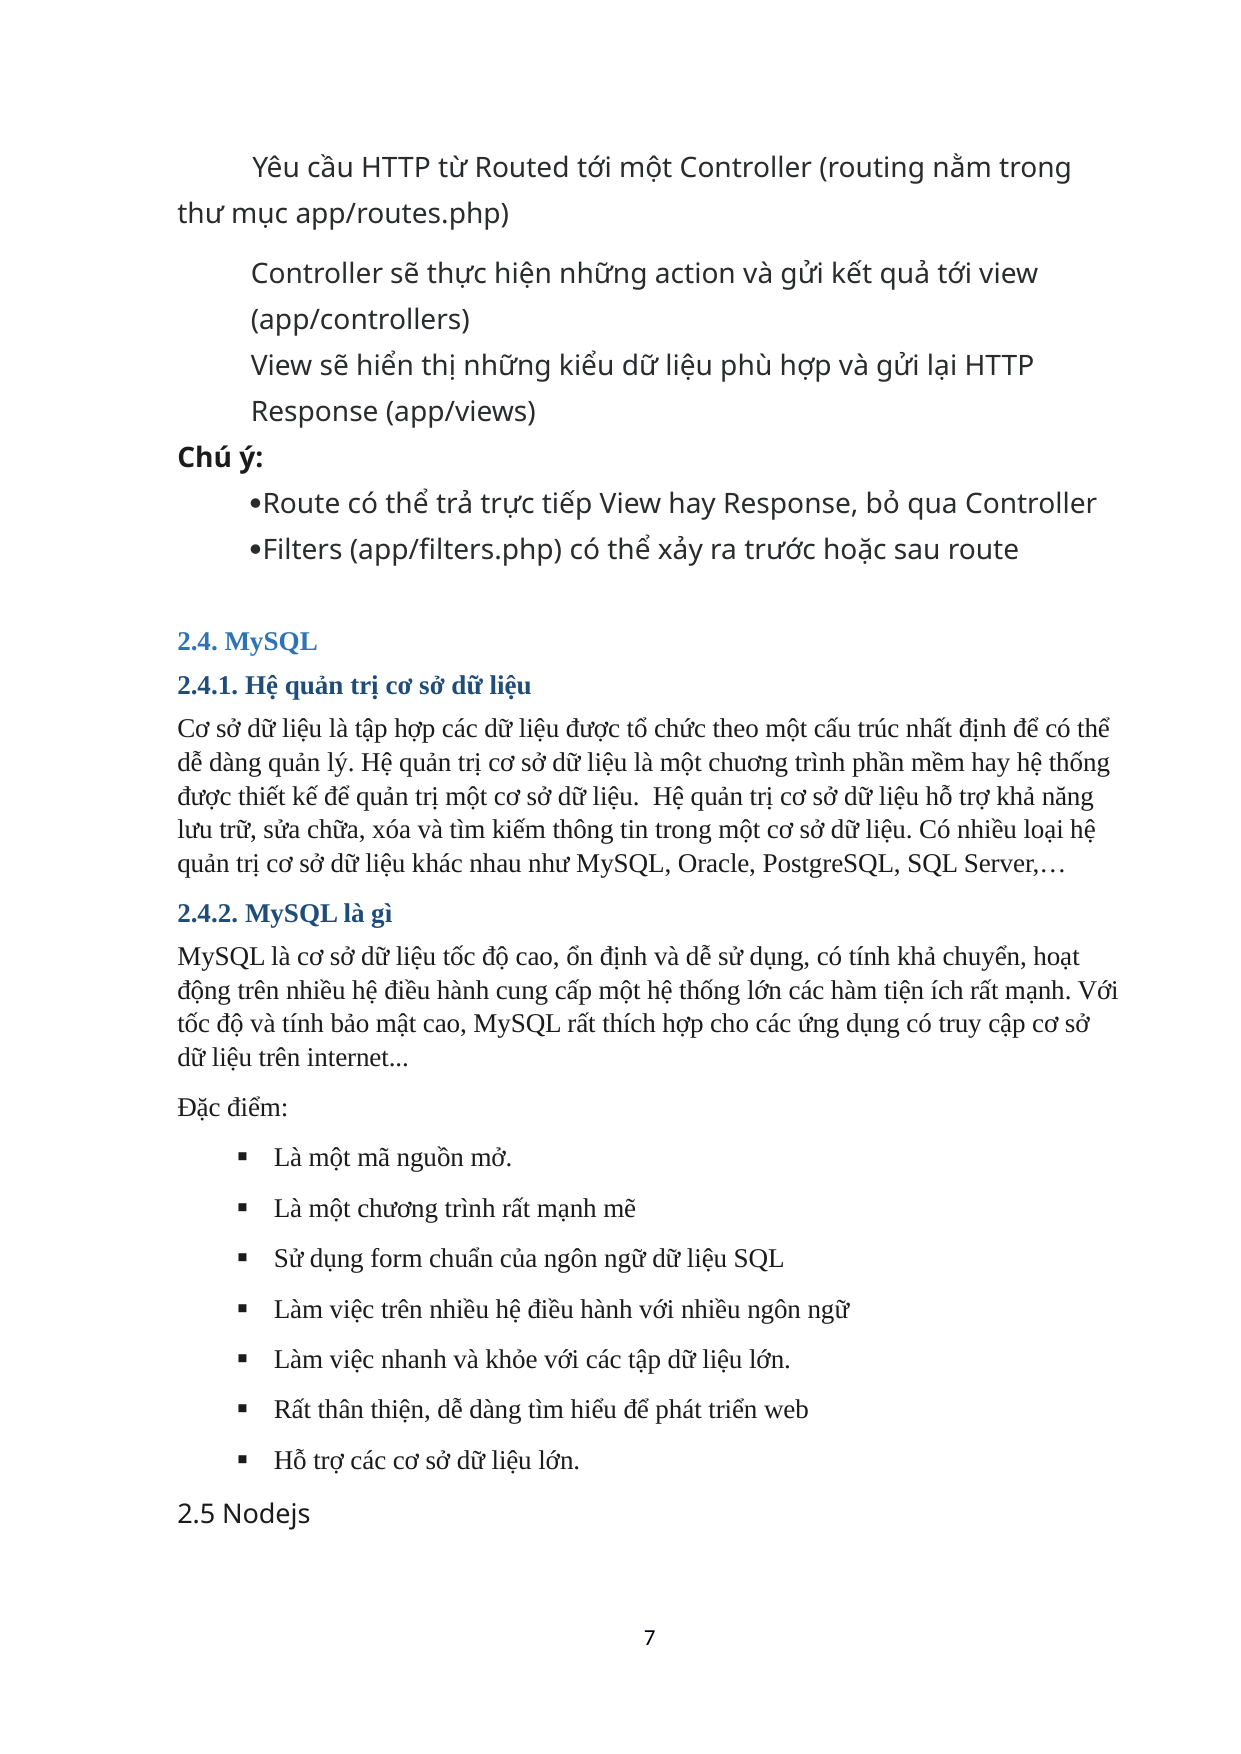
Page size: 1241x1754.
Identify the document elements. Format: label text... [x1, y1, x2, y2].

list Hỗ trợ các cơ sở dữ liệu lớn. [236, 1444, 274, 1475]
list Là một chương trình rất mạnh mẽ [236, 1192, 274, 1223]
list Làm việc nhanh và khỏe với các tập dữ liệu lớn. [792, 1343, 1122, 1374]
list 2.5 Nodejs [177, 1494, 1122, 1531]
text Đặc điểm: [289, 1091, 1122, 1122]
list Là một mã nguồn mở. [236, 1142, 274, 1173]
list Sử dụng form chuẩn của ngôn ngữ dữ liệu SQL [236, 1242, 1122, 1274]
text Controller sẽ thực hiện những action và gửi kết quả tới view (app/controllers) [251, 253, 1122, 338]
text Chú ý: [177, 437, 1122, 476]
list Rất thân thiện, dễ dàng tìm hiểu để phát triển web [236, 1394, 274, 1425]
list MySQL [177, 625, 1122, 656]
text Yêu cầu HTTP từ Routed tới một Controller (routing nằm trong thư mục app/routes.php) [177, 147, 1122, 231]
list Là một chương trình rất mạnh mẽ [637, 1192, 1122, 1223]
list Filters (app/filters.php) có thể xảy ra trước hoặc sau route [251, 529, 1122, 567]
text View sẽ hiển thị những kiểu dữ liệu phù hợp và gửi lại HTTP Response (app/views) [251, 345, 1122, 429]
list Làm việc nhanh và khỏe với các tập dữ liệu lớn. [236, 1343, 274, 1374]
text Cơ sở dữ liệu là tập hợp các dữ liệu được tổ chức theo một cấu trúc nhất định để có thể dễ dàng quản lý. Hệ quản trị cơ sở dữ liệu là một chuơng trình phần mềm hay hệ thống được thiết kế để quản trị một cơ sở dữ liệu. Hệ quản trị cơ sở dữ liệu hỗ trợ khả năng lưu trữ, sửa chữa, xóa và tìm kiếm thông tin trong một cơ sở dữ liệu. Có nhiều loại hệ quản trị cơ sở dữ liệu khác nhau như MySQL, Oracle, PostgreSQL, SQL Server,… [177, 712, 1122, 878]
list Hệ quản trị cơ sở dữ liệu [177, 669, 1122, 700]
list Route có thể trả trực tiếp View hay Response, bỏ qua Controller [251, 483, 1122, 521]
list MySQL là gì [177, 897, 1122, 928]
list Làm việc trên nhiều hệ điều hành với nhiều ngôn ngữ [849, 1293, 1122, 1324]
list Hỗ trợ các cơ sở dữ liệu lớn. [581, 1444, 1122, 1475]
text MySQL là cơ sở dữ liệu tốc độ cao, ổn định và dễ sử dụng, có tính khả chuyển, hoạt động trên nhiều hệ điều hành cung cấp một hệ thống lớn các hàm tiện ích rất mạnh. Với tốc độ và tính bảo mật cao, MySQL rất thích hợp cho các ứng dụng có truy cập cơ sở dữ liệu trên internet... [177, 941, 1122, 1072]
list Là một mã nguồn mở. [512, 1142, 1122, 1173]
list Rất thân thiện, dễ dàng tìm hiểu để phát triển web [809, 1394, 1122, 1425]
list Làm việc trên nhiều hệ điều hành với nhiều ngôn ngữ [236, 1293, 274, 1324]
